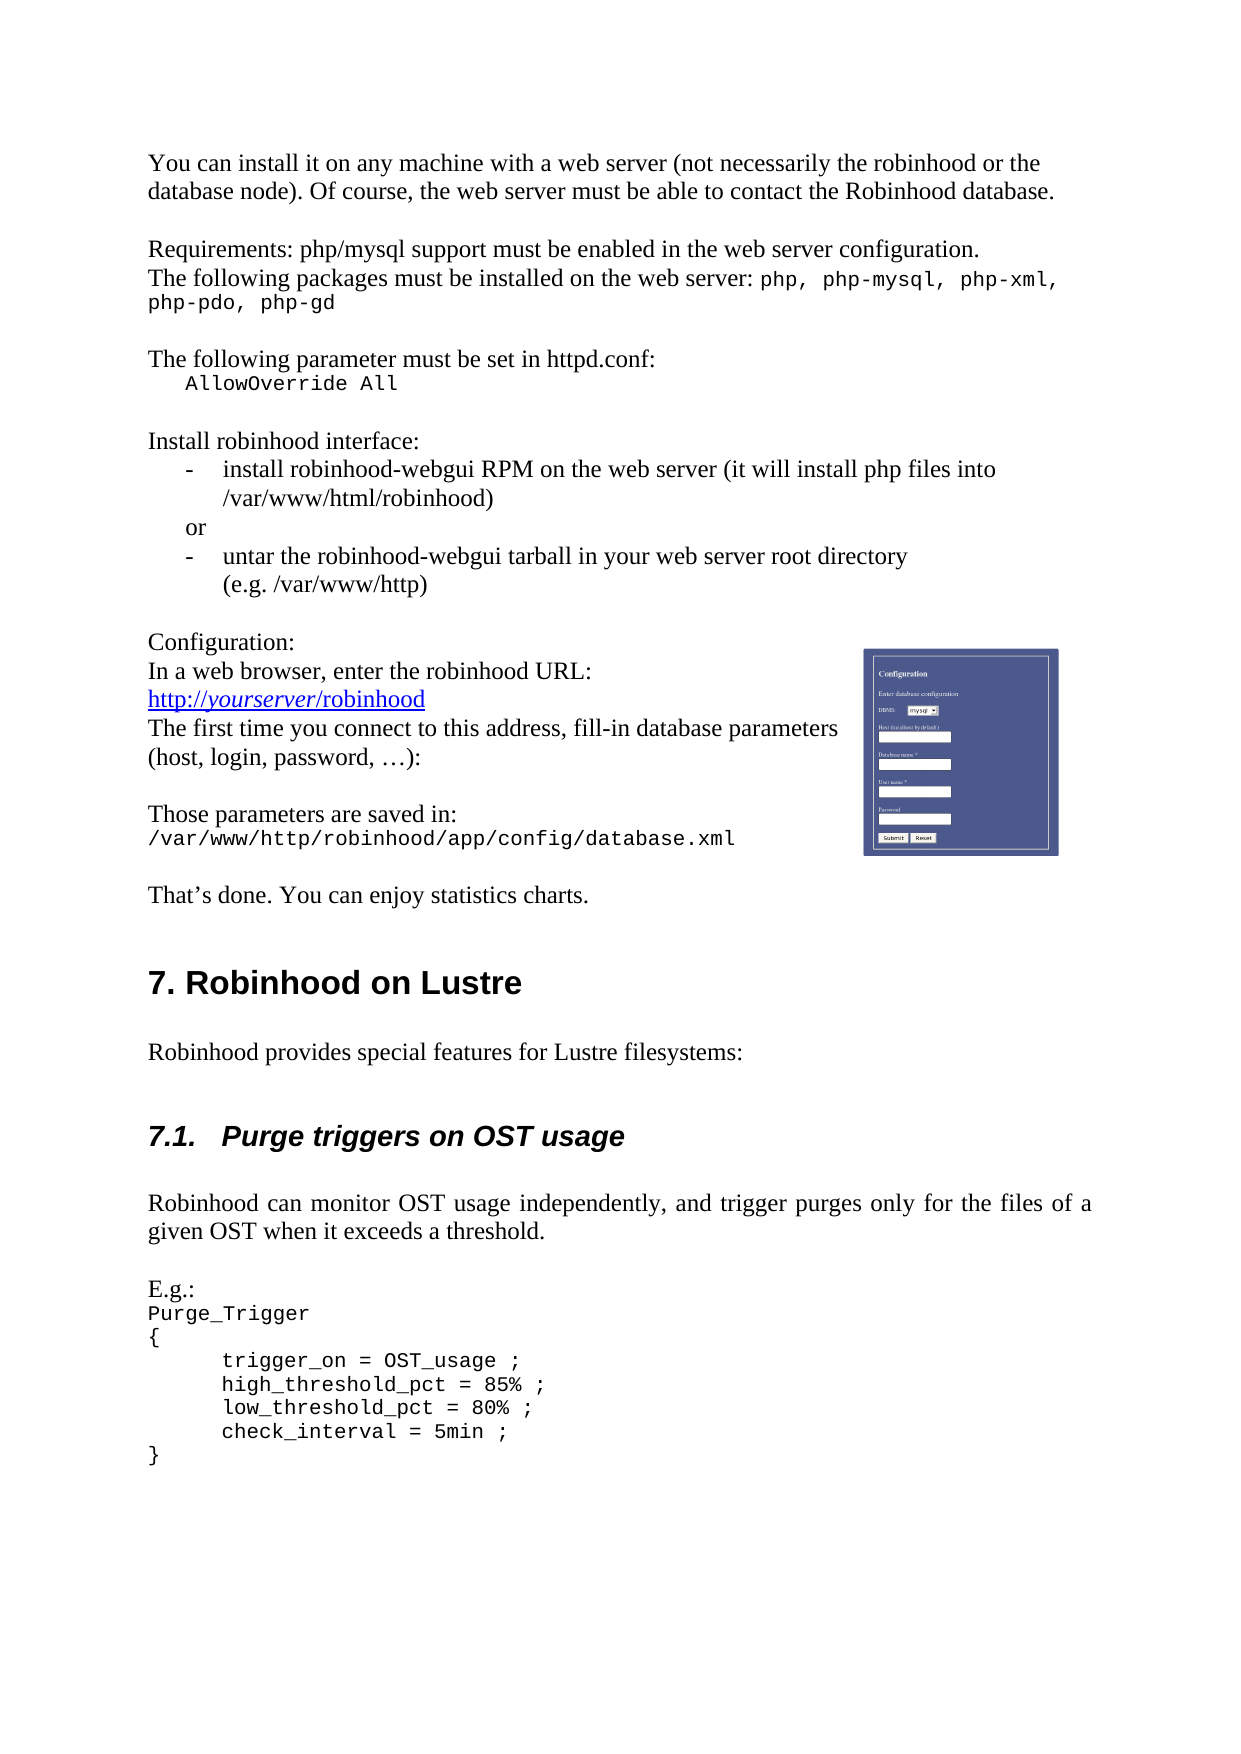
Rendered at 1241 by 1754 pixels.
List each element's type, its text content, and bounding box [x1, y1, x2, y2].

subtitle Robinhood on Lustre [148, 963, 1093, 1002]
subtitle Purge triggers on OST usage [148, 1119, 1093, 1153]
text Robinhood can monitor OST usage independently, and trigger purges only for the files of a given OST when it exceeds a threshold. [148, 1188, 1093, 1245]
text You can install it on any machine with a web server (not necessarily the robinhood or the database node). Of course, the web server must be able to contact the Robinhood database. [148, 148, 1093, 205]
text [1062, 656, 1093, 771]
text or [185, 512, 1093, 541]
list untar the robinhood-webgui tarball in your web server root directory (e.g. /var/www/http) [185, 541, 1093, 598]
text { [148, 1326, 1093, 1350]
text In a web browser, enter the robinhood URL: http://yourserver/robinhood The first time you connect to this address, fill-in database parameters (host, login, password, …): [148, 656, 860, 771]
text high_threshold_pct = 85% ; [148, 1373, 1093, 1397]
text Configuration: [148, 627, 1093, 860]
text AllowOverride All [148, 373, 1093, 397]
text Robinhood provides special features for Lustre filesystems: [148, 1037, 1093, 1065]
list install robinhood-webgui RPM on the web server (it will install php files into /var/www/html/robinhood) [185, 454, 1093, 512]
text The following parameter must be set in httpd.conf: [148, 344, 1093, 373]
text check_interval = 5min ; [148, 1421, 1093, 1444]
text That’s done. You can enjoy statistics charts. [148, 852, 1093, 909]
text Those parameters are saved in: /var/www/http/robinhood/app/config/database.xml [148, 799, 860, 852]
text [1062, 799, 1093, 852]
text E.g.: [148, 1274, 1093, 1303]
text Install robinhood interface: [148, 426, 1093, 454]
text } [148, 1444, 1093, 1468]
text Requirements: php/mysql support must be enabled in the web server configuration. The following packages must be installed on the web server: php, php-mysql, php-xml, php-pdo, php-gd [148, 234, 1093, 316]
text trigger_on = OST_usage ; [148, 1350, 1093, 1373]
text Purge_Trigger [148, 1303, 1093, 1326]
text low_threshold_pct = 80% ; [148, 1397, 1093, 1421]
